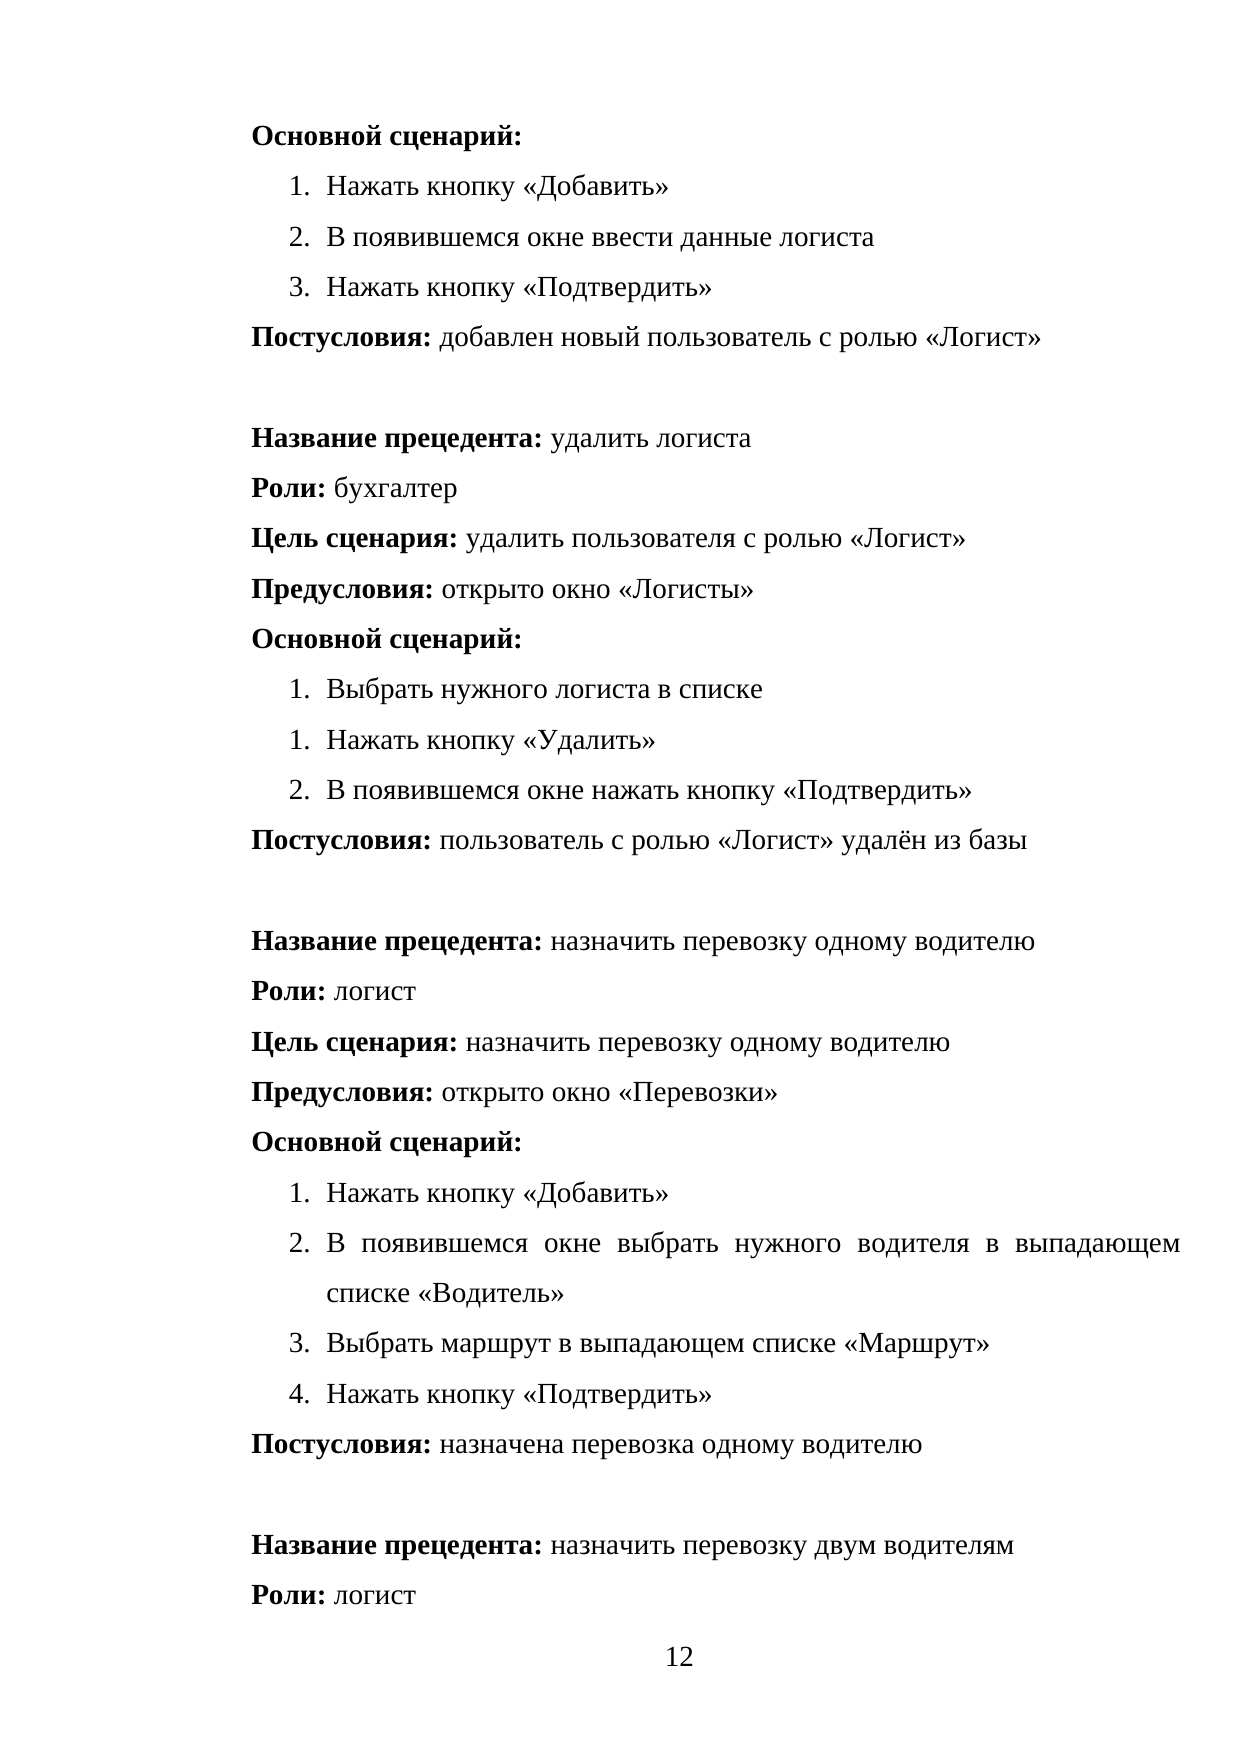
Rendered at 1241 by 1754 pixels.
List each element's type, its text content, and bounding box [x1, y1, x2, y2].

text Предусловия: открыто окно «Логисты» [177, 571, 1181, 604]
text Роли: бухгалтер [177, 470, 1181, 504]
text Цель сценария: назначить перевозку одному водителю [177, 1024, 1181, 1057]
list Нажать кнопку «Удалить» [288, 722, 1181, 755]
text Цель сценария: удалить пользователя с ролью «Логист» [177, 521, 1181, 554]
text Название прецедента: назначить перевозку одному водителю [177, 923, 1181, 957]
text Предусловия: открыто окно «Перевозки» [177, 1074, 1181, 1108]
list В появившемся окне нажать кнопку «Подтвердить» [288, 772, 1181, 806]
list Нажать кнопку «Добавить» [288, 168, 1181, 202]
text Постусловия: пользователь с ролью «Логист» удалён из базы [177, 822, 1181, 856]
text Роли: логист [177, 973, 1181, 1007]
list Выбрать маршрут в выпадающем списке «Маршрут» [288, 1326, 1181, 1359]
text Основной сценарий: [177, 621, 1181, 655]
list Выбрать нужного логиста в списке [288, 672, 1181, 705]
list Нажать кнопку «Подтвердить» [288, 1376, 1181, 1409]
list Нажать кнопку «Подтвердить» [288, 269, 1181, 303]
list В появившемся окне выбрать нужного водителя в выпадающем списке «Водитель» [288, 1225, 1181, 1309]
list В появившемся окне ввести данные логиста [288, 219, 1181, 252]
text Постусловия: добавлен новый пользователь с ролью «Логист» [177, 319, 1181, 353]
text Основной сценарий: [177, 118, 1181, 152]
text Роли: логист [177, 1577, 1181, 1611]
text Название прецедента: назначить перевозку двум водителям [177, 1527, 1181, 1560]
text Название прецедента: удалить логиста [177, 420, 1181, 453]
list Нажать кнопку «Добавить» [288, 1175, 1181, 1208]
text Основной сценарий: [177, 1124, 1181, 1158]
text Постусловия: назначена перевозка одному водителю [177, 1426, 1181, 1460]
